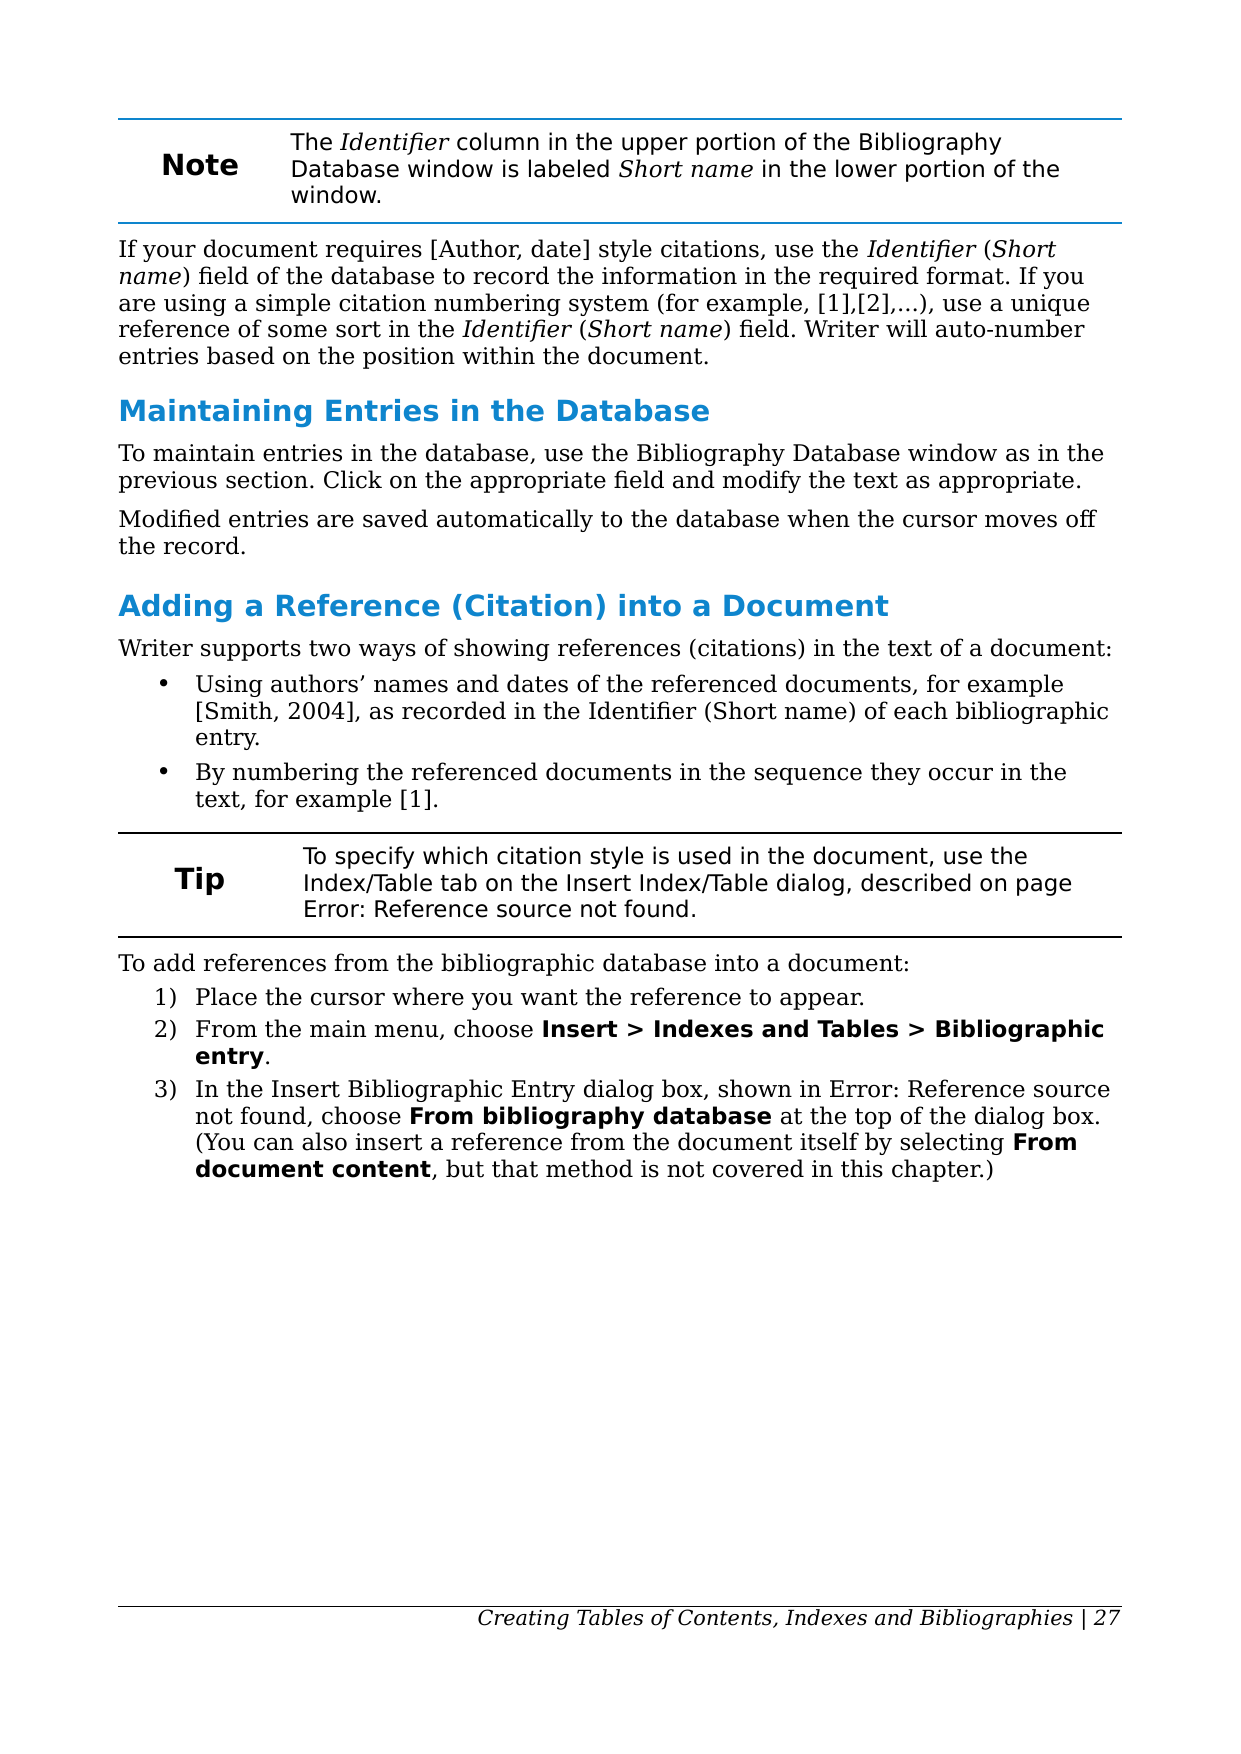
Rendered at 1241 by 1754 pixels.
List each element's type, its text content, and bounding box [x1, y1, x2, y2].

list Using authors’ names and dates of the referenced documents, for example [Smith, 2004], as recorded in the Identifier (Short name) of each bibliographic entry. [156, 669, 1122, 751]
subtitle Adding a Reference (Citation) into a Document [118, 589, 1122, 623]
text Modified entries are saved automatically to the database when the cursor moves off the record. [118, 506, 1122, 560]
table_header The Identifier column in the upper portion of the Bibliography Database window is labeled Short name in the lower portion of the window. [281, 120, 1122, 222]
list To add references from the bibliographic database into a document: [118, 951, 1122, 977]
subtitle Maintaining Entries in the Database [118, 394, 1122, 428]
table_header Note [118, 120, 281, 222]
list Place the cursor where you want the reference to appear. [177, 984, 1122, 1010]
list In the Insert Bibliographic Entry dialog box, shown in Figure 25, choose From bibliography database at the top of the dialog box. (You can also insert a reference from the document itself by selecting From document content, but that method is not covered in this chapter.) [177, 1076, 1122, 1183]
list By numbering the referenced documents in the sequence they occur in the text, for example [1]. [156, 757, 1122, 813]
text To maintain entries in the database, use the Bibliography Database window as in the previous section. Click on the appropriate field and modify the text as appropriate. [118, 441, 1122, 494]
text If your document requires [Author, date] style citations, use the Identifier (Short name) field of the database to record the information in the required format. If you are using a simple citation numbering system (for example, [1],[2],...), use a unique reference of some sort in the Identifier (Short name) field. Writer will auto-number entries based on the position within the document. [118, 237, 1122, 370]
list From the main menu, choose Insert > Indexes and Tables > Bibliographic entry. [177, 1017, 1122, 1070]
table_header To specify which citation style is used in the document, use the Index/Table tab on the Insert Index/Table dialog, described on page . [281, 834, 1122, 936]
list Writer supports two ways of showing references (citations) in the text of a document: [118, 636, 1122, 662]
table_header Tip [118, 834, 281, 936]
